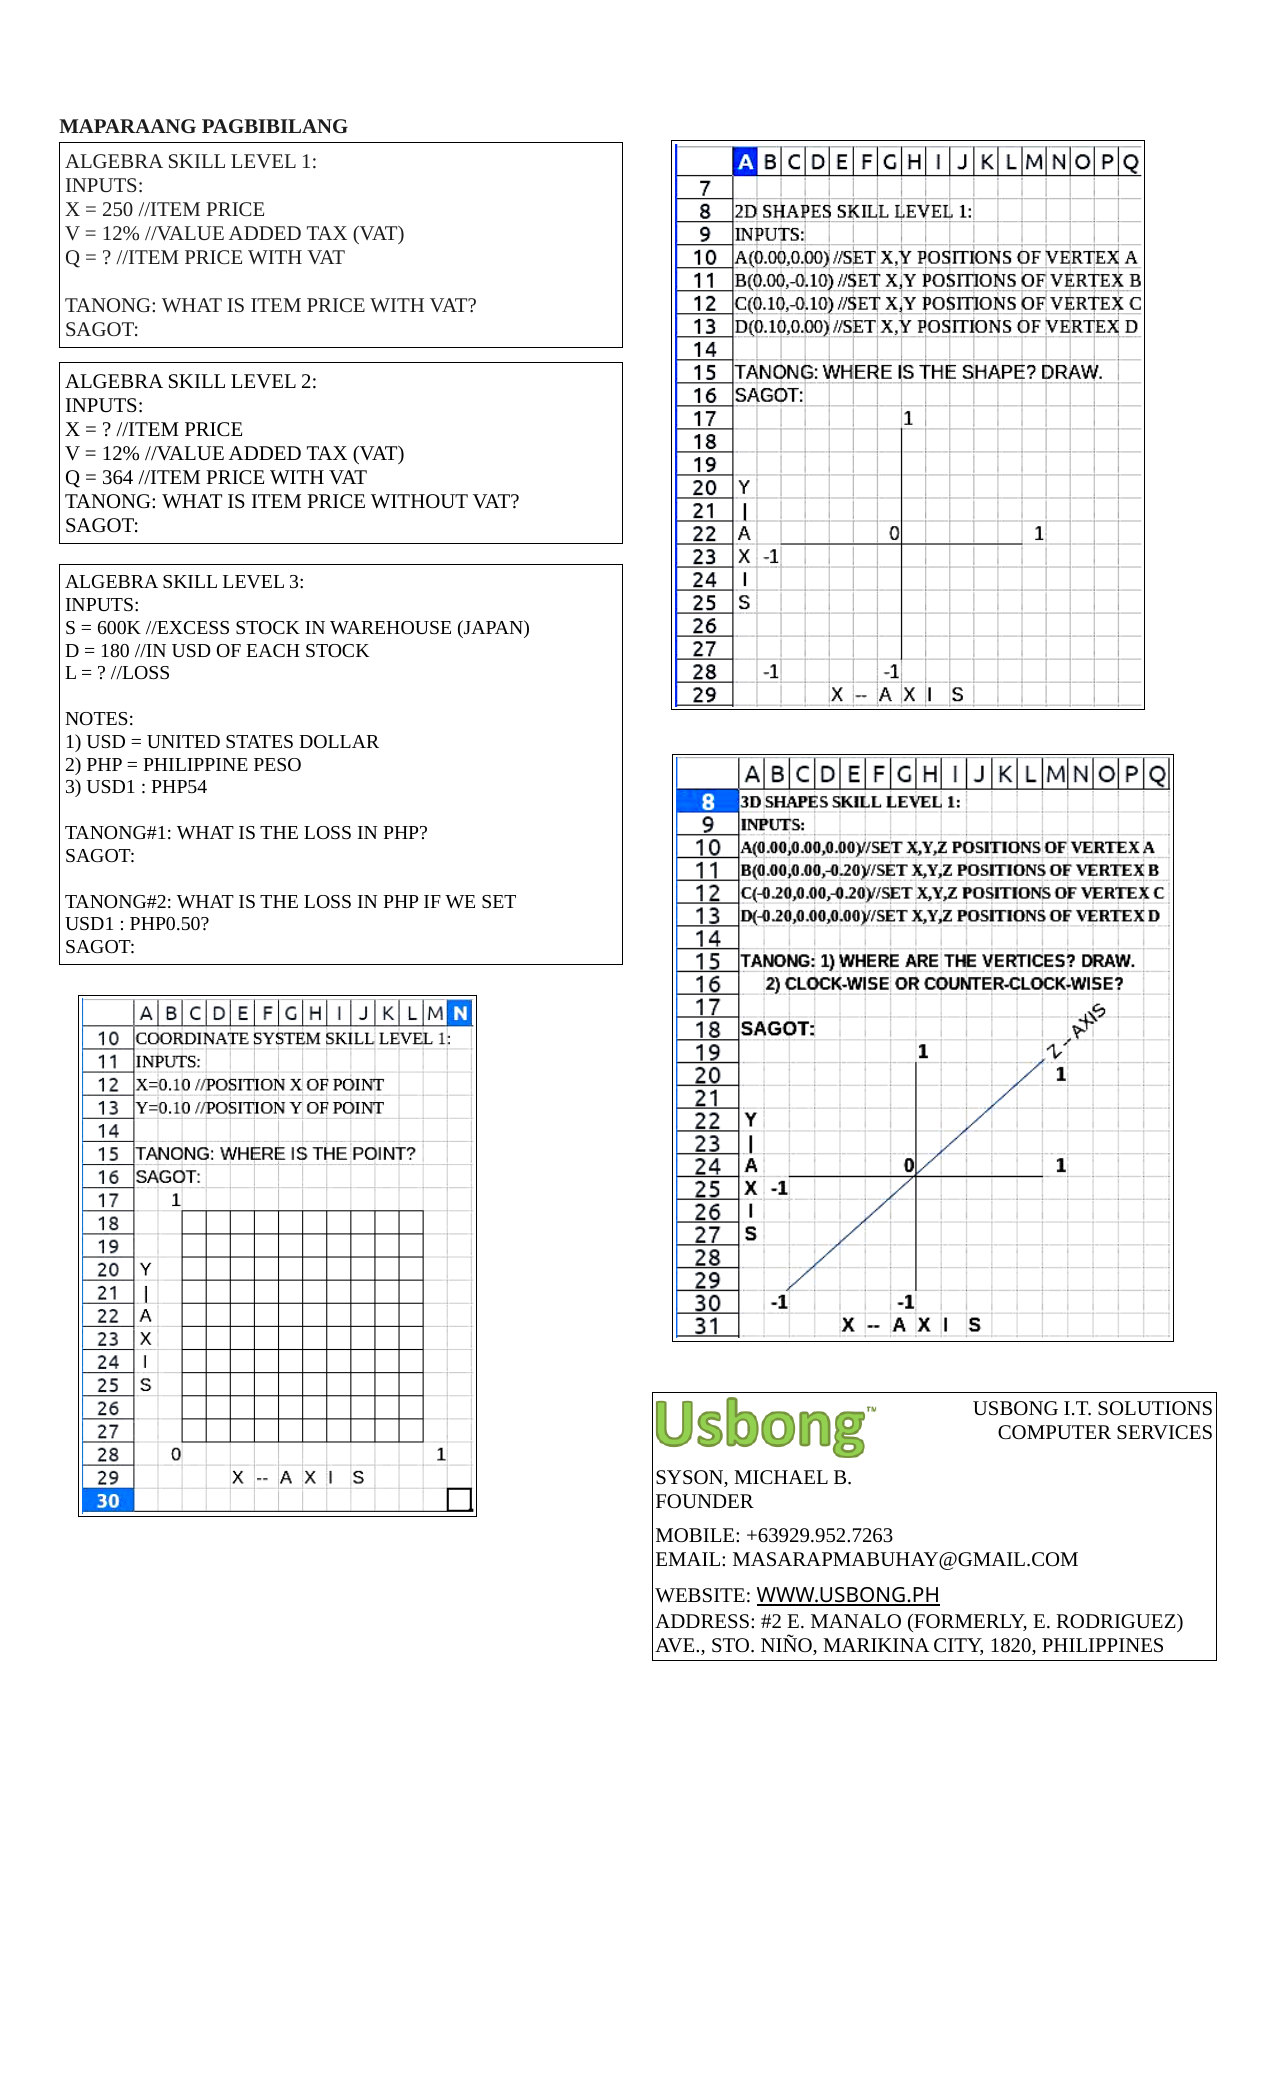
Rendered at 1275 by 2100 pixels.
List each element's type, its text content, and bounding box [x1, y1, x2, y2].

text MAPARAANG PAGBIBILANG [59, 114, 623, 138]
picture [655, 1397, 877, 1458]
picture [676, 757, 1171, 1338]
table_header ALGEBRA SKILL LEVEL 3: INPUTS: S = 600K //EXCESS STOCK IN WAREHOUSE (JAPAN) D = 180 //IN USD OF EACH STOCK L = ? //LOSS NOTES: 1) USD = UNITED STATES DOLLAR 2) PHP = PHILIPPINE PESO 3) USD1 : PHP54 TANONG#1: WHAT IS THE LOSS IN PHP? SAGOT: TANONG#2: WHAT IS THE LOSS IN PHP IF WE SET USD1 : PHP0.50? SAGOT: [60, 565, 622, 964]
table_header ALGEBRA SKILL LEVEL 2: INPUTS: X = ? //ITEM PRICE V = 12% //VALUE ADDED TAX (VAT) Q = 364 //ITEM PRICE WITH VAT TANONG: WHAT IS ITEM PRICE WITHOUT VAT? SAGOT: [60, 363, 622, 543]
table_header USBONG I.T. SOLUTIONS COMPUTER SERVICES SYSON, MICHAEL B. FOUNDER MOBILE: +63929.952.7263 EMAIL: MASARAPMABUHAY@GMAIL.COM WEBSITE: WWW.USBONG.PH ADDRESS: #2 E. MANALO (FORMERLY, E. RODRIGUEZ) AVE., STO. NIÑO, MARIKINA CITY, 1820, PHILIPPINES [653, 1393, 1216, 1660]
table_header ALGEBRA SKILL LEVEL 1: INPUTS: X = 250 //ITEM PRICE V = 12% //VALUE ADDED TAX (VAT) Q = ? //ITEM PRICE WITH VAT TANONG: WHAT IS ITEM PRICE WITH VAT? SAGOT: [60, 143, 622, 347]
picture [675, 144, 1142, 707]
picture [82, 998, 474, 1514]
